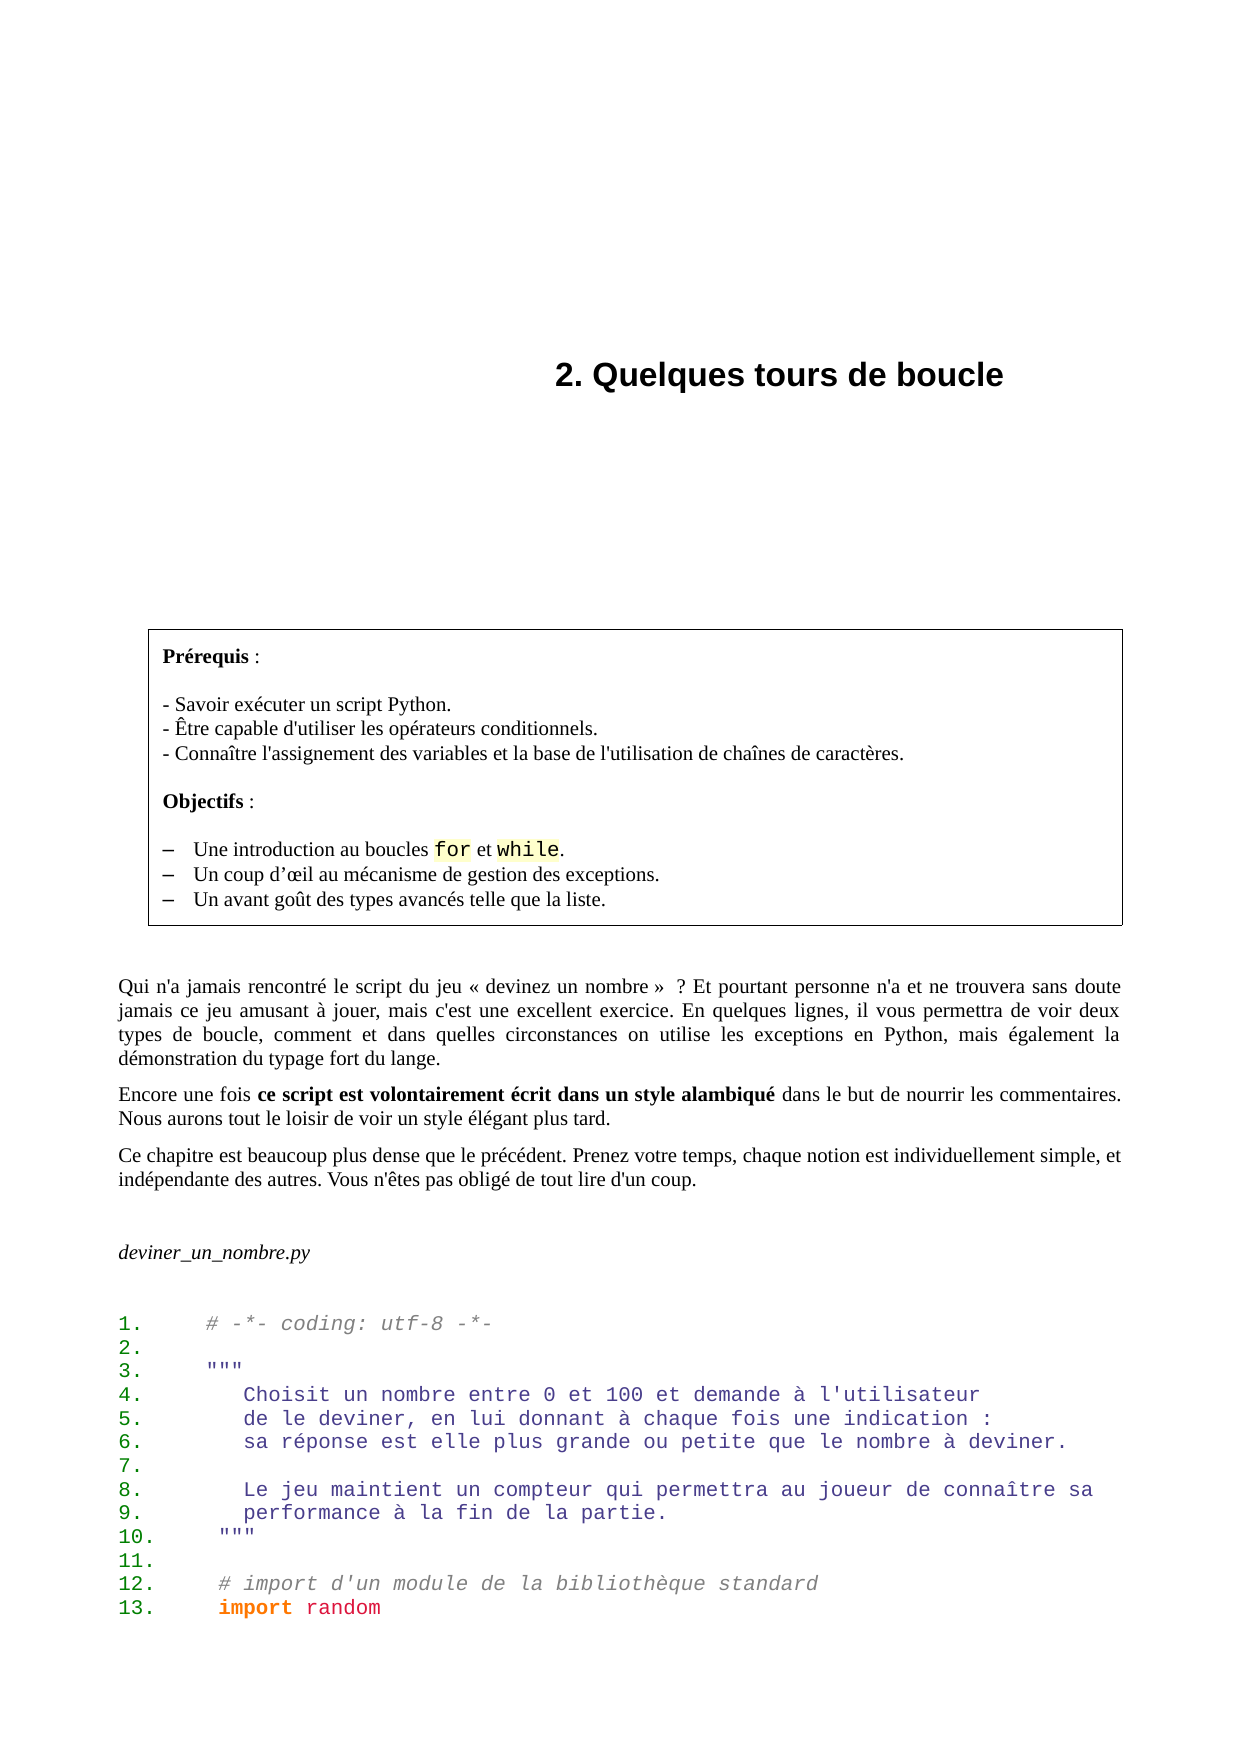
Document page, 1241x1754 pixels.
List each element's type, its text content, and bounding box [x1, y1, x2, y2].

text Ce chapitre est beaucoup plus dense que le précédent. Prenez votre temps, chaque notion est individuellement simple, et indépendante des autres. Vous n'êtes pas obligé de tout lire d'un coup. [118, 1143, 1122, 1191]
list sa réponse est elle plus grande ou petite que le nombre à deviner. [118, 1431, 1122, 1455]
text Objectifs : [149, 774, 1122, 813]
subtitle 2. Quelques tours de boucle [118, 354, 1004, 393]
text - Savoir exécuter un script Python. [149, 677, 1122, 701]
text Prérequis : [149, 630, 1122, 668]
text - Être capable d'utiliser les opérateurs conditionnels. [149, 701, 1122, 726]
text deviner_un_nombre.py [118, 1240, 1122, 1264]
list performance à la fin de la partie. [118, 1502, 1122, 1526]
list """ [118, 1526, 1122, 1550]
text Qui n'a jamais rencontré le script du jeu « devinez un nombre » ? Et pourtant personne n'a et ne trouvera sans doute jamais ce jeu amusant à jouer, mais c'est une excellent exercice. En quelques lignes, il vous permettra de voir deux types de boucle, comment et dans quelles circonstances on utilise les exceptions en Python, mais également la démonstration du typage fort du lange. [118, 973, 1122, 1070]
list # -*- coding: utf-8 -*- [118, 1313, 1122, 1337]
list # import d'un module de la bibliothèque standard [118, 1573, 1122, 1597]
text - Connaître l'assignement des variables et la base de l'utilisation de chaînes de caractères. [149, 726, 1122, 764]
text Encore une fois ce script est volontairement écrit dans un style alambiqué dans le but de nourrir les commentaires. Nous aurons tout le loisir de voir un style élégant plus tard. [118, 1082, 1122, 1130]
list Un coup d’œil au mécanisme de gestion des exceptions. [149, 847, 1122, 872]
list Le jeu maintient un compteur qui permettra au joueur de connaître sa [118, 1479, 1122, 1502]
list Choisit un nombre entre 0 et 100 et demande à l'utilisateur [118, 1384, 1122, 1408]
list Un avant goût des types avancés telle que la liste. [149, 872, 1122, 925]
list import random [118, 1597, 1122, 1621]
list Une introduction au boucles for et while. [149, 822, 1122, 847]
list """ [118, 1361, 1122, 1384]
list de le deviner, en lui donnant à chaque fois une indication : [118, 1408, 1122, 1431]
